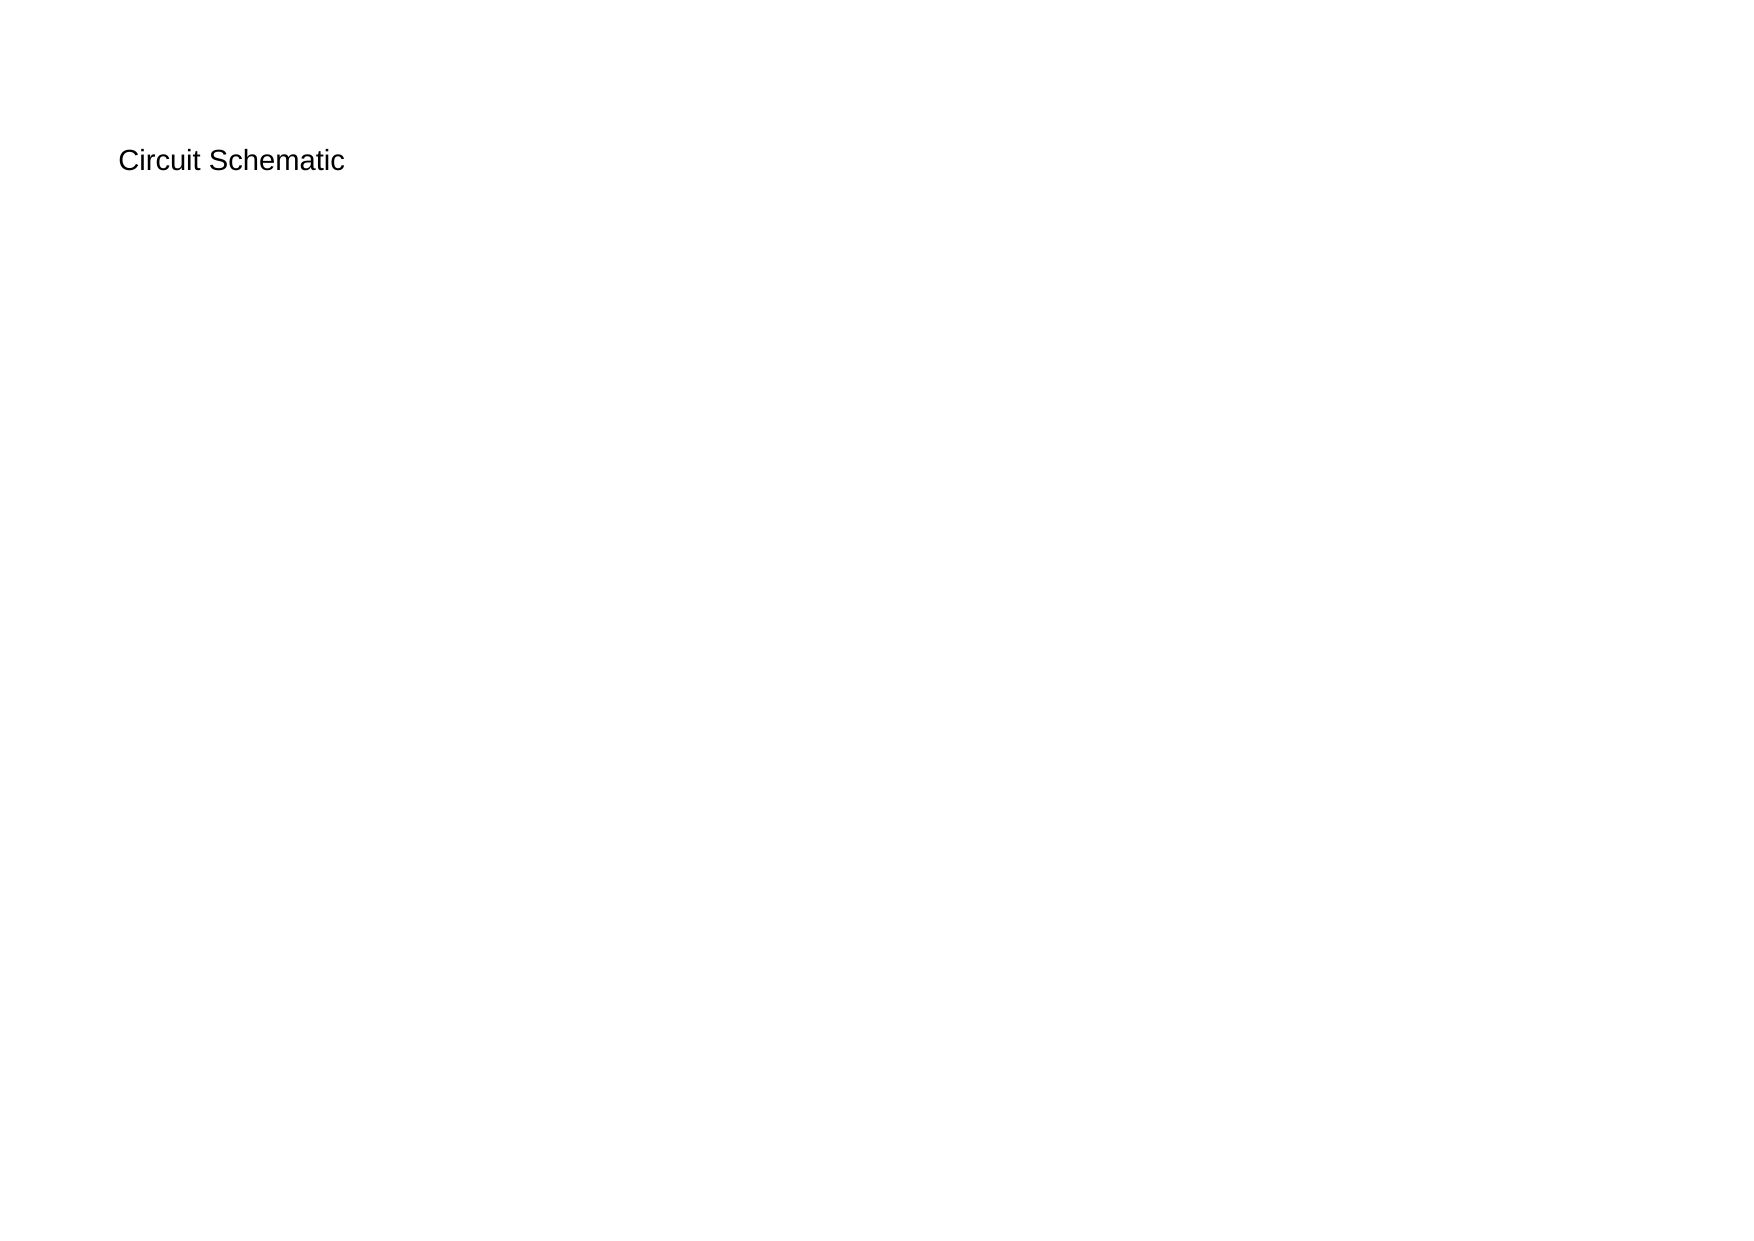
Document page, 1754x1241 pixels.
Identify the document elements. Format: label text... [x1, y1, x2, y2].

subtitle Circuit Schematic [118, 143, 1636, 177]
